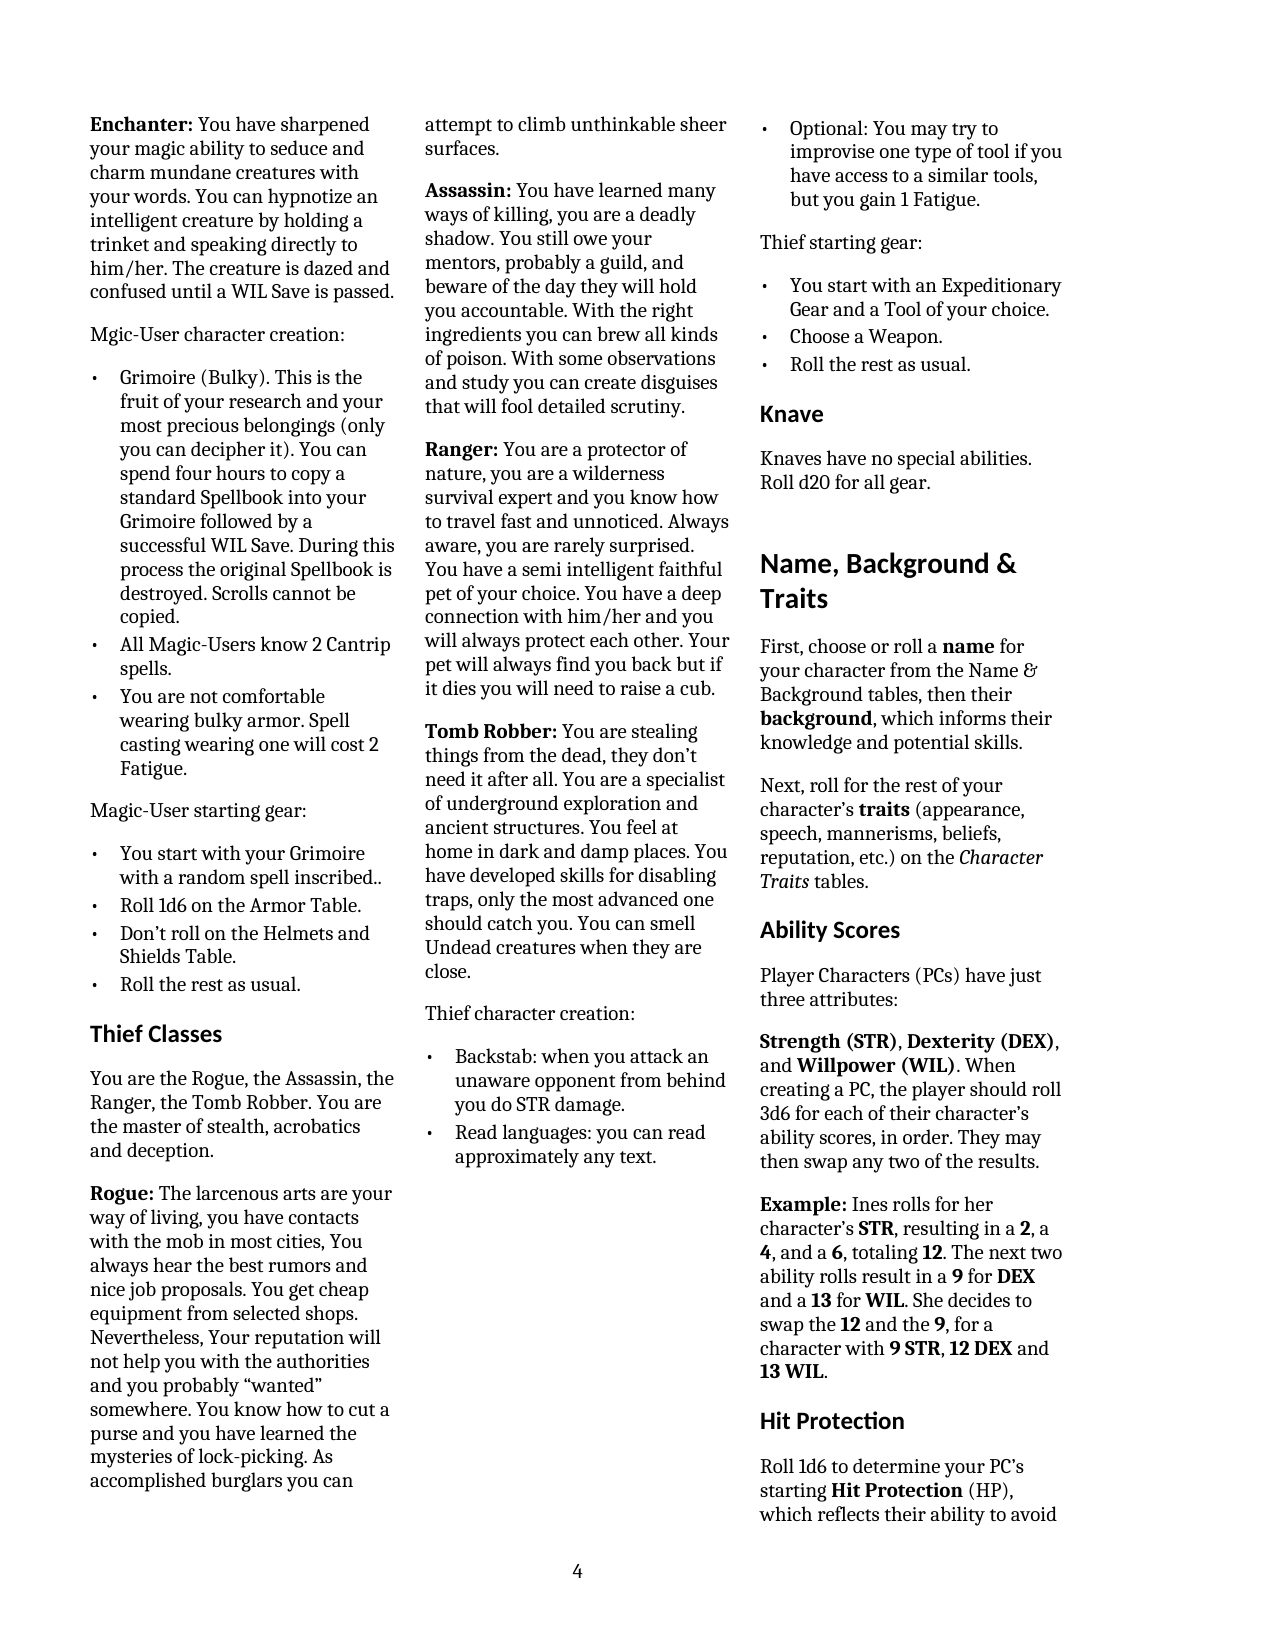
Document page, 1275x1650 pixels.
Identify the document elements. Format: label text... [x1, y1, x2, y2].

subtitle Thief Classes [90, 1018, 395, 1048]
list Roll 1d6 on the Armor Table. [90, 893, 395, 917]
text Roll 1d6 to determine your PC’s starting Hit Protection (HP), which reflects their ability to avoid [760, 1454, 1065, 1526]
list Read languages: you can read approximately any text. [425, 1120, 730, 1168]
text Player Characters (PCs) have just three attributes: [760, 963, 1065, 1011]
list All Magic-Users know 2 Cantrip spells. [90, 633, 395, 681]
list You start with your Grimoire with a random spell inscribed.. [90, 842, 395, 890]
subtitle Hit Protection [760, 1405, 1065, 1436]
text Strength (STR), Dexterity (DEX), and Willpower (WIL). When creating a PC, the player should roll 3d6 for each of their character’s ability scores, in order. They may then swap any two of the results. [760, 1030, 1065, 1174]
text Example: Ines rolls for her character’s STR, resulting in a 2, a 4, and a 6, totaling 12. The next two ability rolls result in a 9 for DEX and a 13 for WIL. She decides to swap the 12 and the 9, for a character with 9 STR, 12 DEX and 13 WIL. [760, 1192, 1065, 1384]
list Grimoire (Bulky). This is the fruit of your research and your most precious belongings (only you can decipher it). You can spend four hours to copy a standard Spellbook into your Grimoire followed by a successful WIL Save. During this process the original Spellbook is destroyed. Scrolls cannot be copied. [90, 366, 395, 629]
text You are the Rogue, the Assassin, the Ranger, the Tomb Robber. You are the master of stealth, acrobatics and deception. [90, 1067, 395, 1163]
subtitle Ability Scores [760, 914, 1065, 944]
list Roll the rest as usual. [90, 973, 395, 997]
text Assassin: You have learned many ways of killing, you are a deadly shadow. You still owe your mentors, probably a guild, and beware of the day they will hold you accountable. With the right ingredients you can brew all kinds of poison. With some observations and study you can create disguises that will fool detailed scrutiny. [425, 179, 730, 419]
text First, choose or roll a name for your character from the Name & Background tables, then their background, which informs their knowledge and potential skills. [760, 635, 1065, 755]
text Ranger: You are a protector of nature, you are a wilderness survival expert and you know how to travel fast and unnoticed. Always aware, you are rarely surprised. You have a semi intelligent faithful pet of your choice. You have a deep connection with him/her and you will always protect each other. Your pet will always find you back but if it dies you will need to raise a cub. [425, 437, 730, 701]
list You are not comfortable wearing bulky armor. Spell casting wearing one will cost 2 Fatigue. [90, 684, 395, 780]
text Thief character creation: [425, 1002, 730, 1026]
list Choose a Weapon. [760, 325, 1065, 349]
list Optional: You may try to improvise one type of tool if you have access to a similar tools, but you gain 1 Fatigue. [760, 116, 1065, 212]
text Enchanter: You have sharpened your magic ability to seduce and charm mundane creatures with your words. You can hypnotize an intelligent creature by holding a trinket and speaking directly to him/her. The creature is dazed and confused until a WIL Save is passed. [90, 112, 395, 304]
text Knaves have no special abilities. Roll d20 for all gear. [760, 447, 1065, 495]
subtitle Knave [760, 398, 1065, 428]
text Next, roll for the rest of your character’s traits (appearance, speech, mannerisms, beliefs, reputation, etc.) on the Character Traits tables. [760, 773, 1065, 893]
text Tomb Robber: You are stealing things from the dead, they don’t need it after all. You are a specialist of underground exploration and ancient structures. You feel at home in dark and damp places. You have developed skills for disabling traps, only the most advanced one should catch you. You can smell Undead creatures when they are close. [425, 720, 730, 983]
text Thief starting gear: [760, 231, 1065, 255]
list Don’t roll on the Helmets and Shields Table. [90, 921, 395, 969]
text Rogue: The larcenous arts are your way of living, you have contacts with the mob in most cities, You always hear the best rumors and nice job proposals. You get cheap equipment from selected shops. Nevertheless, Your reputation will not help you with the authorities and you probably “wanted” somewhere. You know how to cut a purse and you have learned the mysteries of lock-picking. As accomplished burglars you can [90, 1182, 395, 1493]
list You start with an Expeditionary Gear and a Tool of your choice. [760, 273, 1065, 321]
text Magic-User starting gear: [90, 799, 395, 823]
list Roll the rest as usual. [760, 353, 1065, 377]
subtitle Name, Background & Traits [760, 545, 1065, 616]
list Backstab: when you attack an unaware opponent from behind you do STR damage. [425, 1045, 730, 1117]
text Mgic-User character creation: [90, 323, 395, 347]
text attempt to climb unthinkable sheer surfaces. [425, 112, 730, 160]
